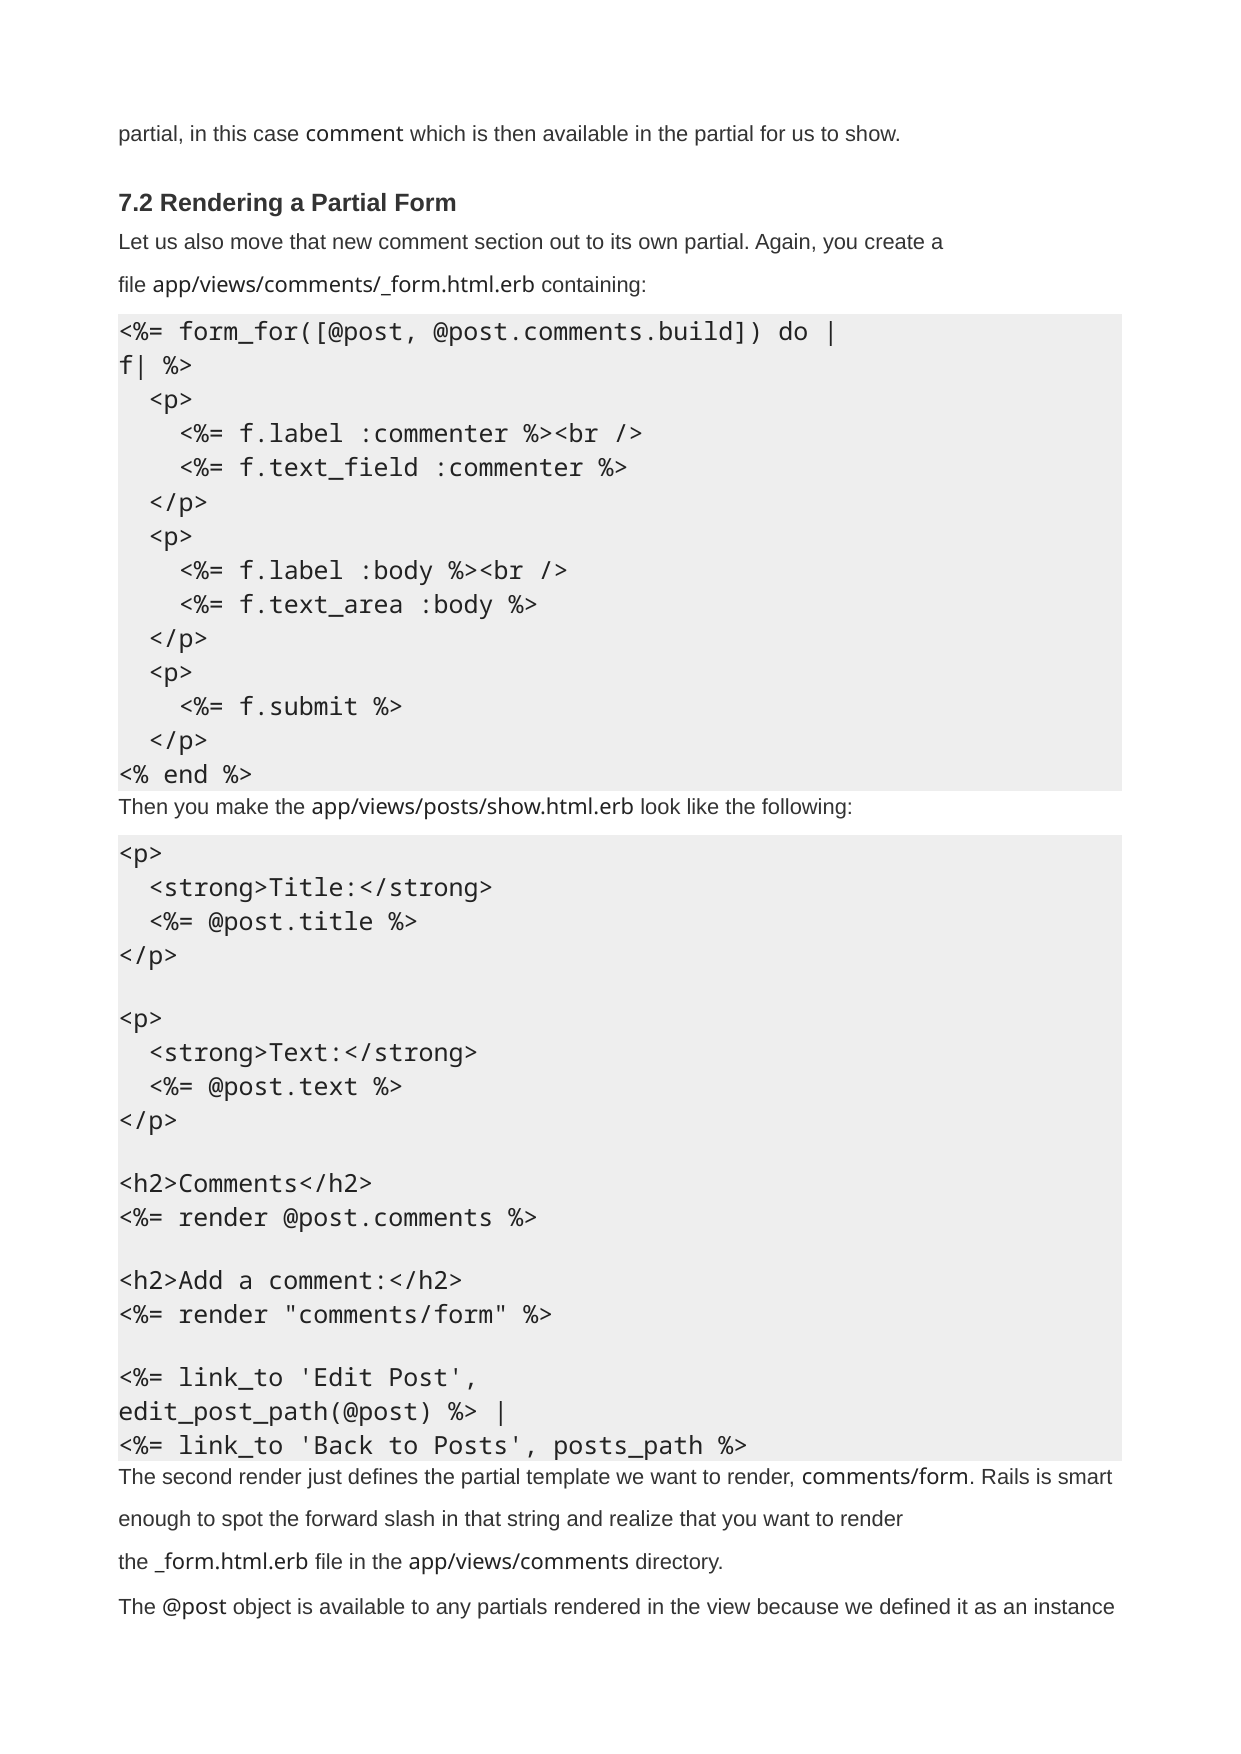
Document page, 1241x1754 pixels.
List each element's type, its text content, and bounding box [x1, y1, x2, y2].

table_header <p> <strong>Title:</strong> <%= @post.title %> </p> <p> <strong>Text:</strong> <%= @post.text %> </p> <h2>Comments</h2> <%= render @post.comments %> <h2>Add a comment:</h2> <%= render "comments/form" %> <%= link_to 'Edit Post', edit_post_path(@post) %> | <%= link_to 'Back to Posts', posts_path %> [118, 835, 768, 1461]
text The @post object is available to any partials rendered in the view because we defined it as an instance [118, 1591, 1122, 1621]
text The second render just defines the partial template we want to render, comments/form. Rails is smart enough to spot the forward slash in that string and realize that you want to render the _form.html.erb file in the app/views/comments directory. [118, 1461, 1122, 1576]
text Let us also move that new comment section out to its own partial. Again, you create a file app/views/comments/_form.html.erb containing: [118, 229, 1122, 299]
text partial, in this case comment which is then available in the partial for us to show. [118, 118, 1122, 148]
subtitle 7.2 Rendering a Partial Form [118, 188, 1122, 217]
text Then you make the app/views/posts/show.html.erb look like the following: [118, 791, 1122, 821]
table_header <%= form_for([@post, @post.comments.build]) do |f| %> <p> <%= f.label :commenter %><br /> <%= f.text_field :commenter %> </p> <p> <%= f.label :body %><br /> <%= f.text_area :body %> </p> <p> <%= f.submit %> </p> <% end %> [118, 314, 845, 791]
